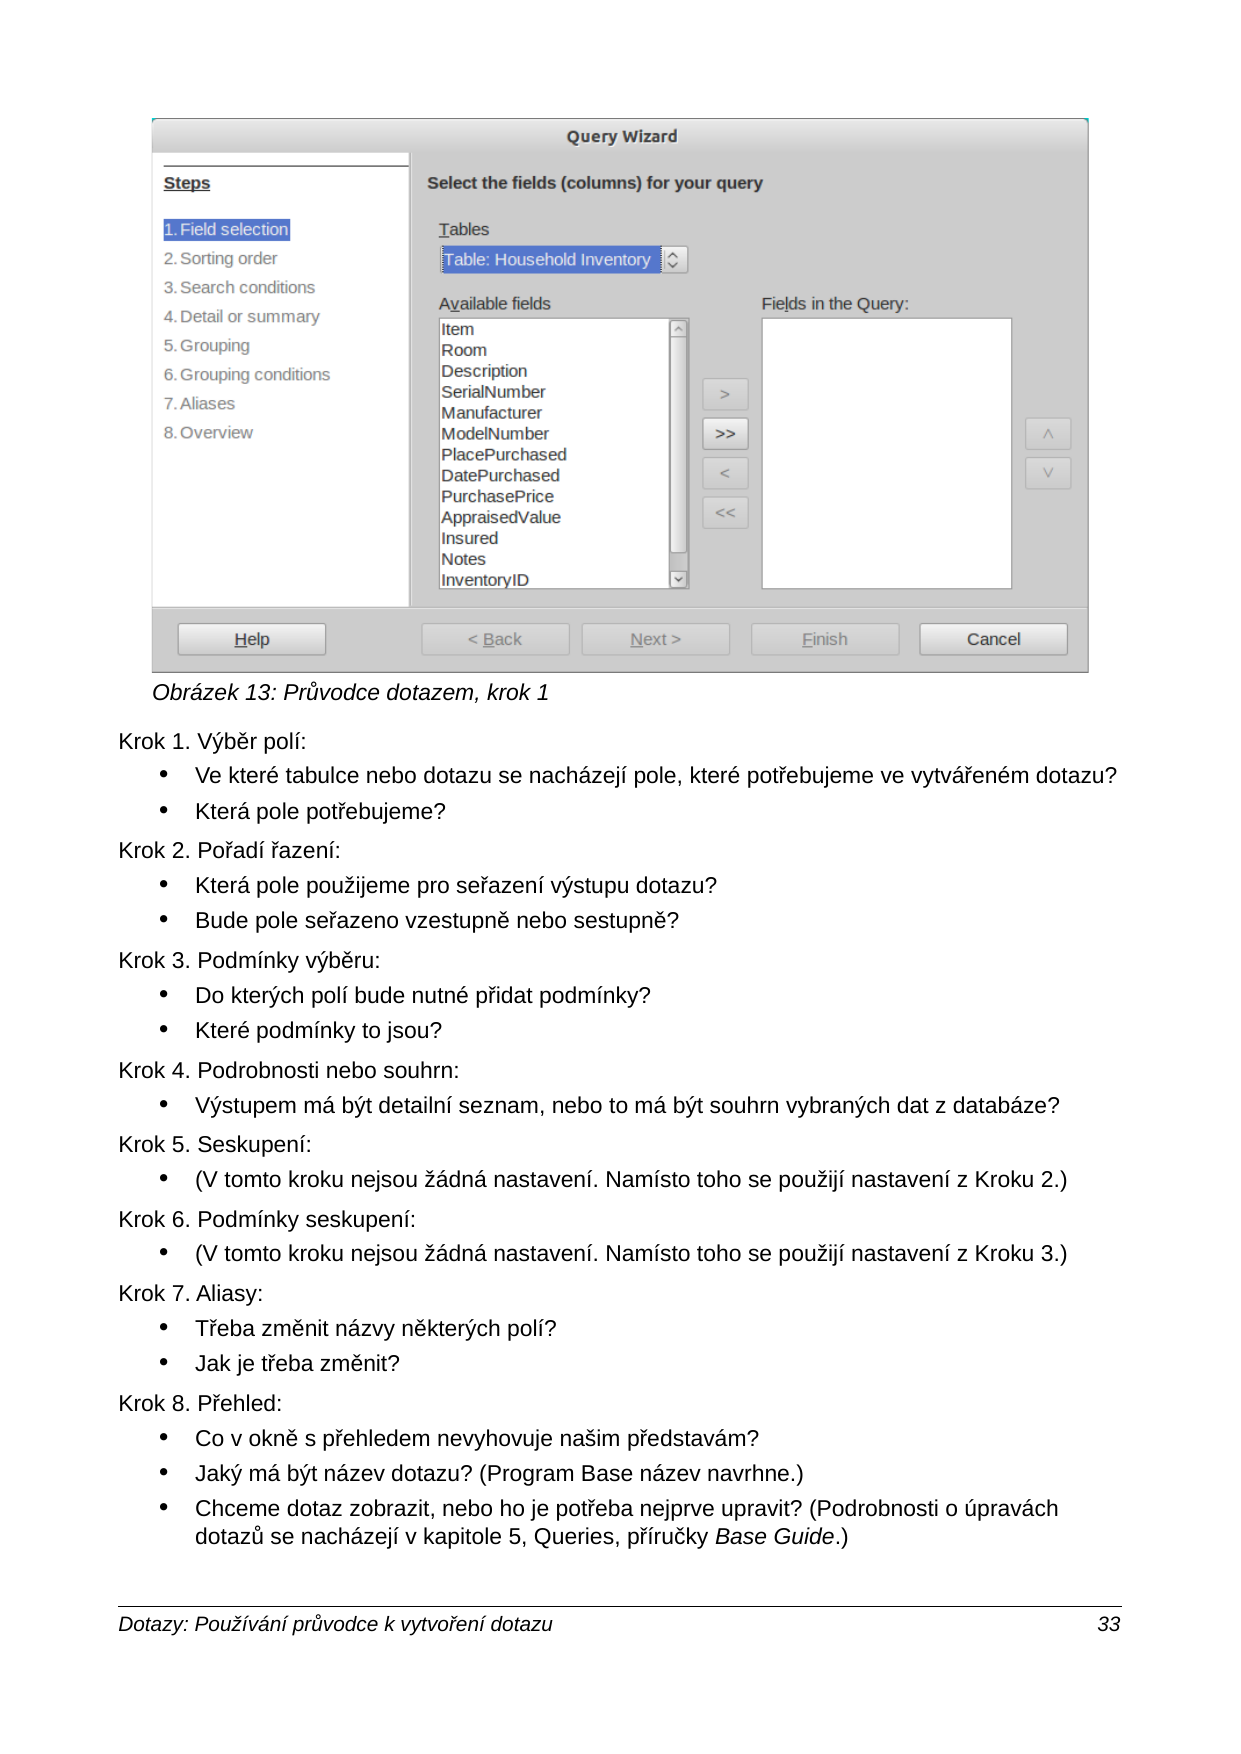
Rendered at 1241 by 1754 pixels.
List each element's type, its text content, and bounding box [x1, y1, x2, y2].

list Ve které tabulce nebo dotazu se nacházejí pole, které potřebujeme ve vytvářeném dotazu? [156, 760, 1122, 789]
list (V tomto kroku nejsou žádná nastavení. Namísto toho se použijí nastavení z Kroku 2.) [156, 1164, 1122, 1193]
list Jak je třeba změnit? [156, 1348, 1122, 1377]
list Krok 3. Podmínky výběru: [118, 947, 1122, 973]
list Krok 7. Aliasy: [118, 1280, 1122, 1306]
list (V tomto kroku nejsou žádná nastavení. Namísto toho se použijí nastavení z Kroku 3.) [156, 1238, 1122, 1268]
list Jaký má být název dotazu? (Program Base název navrhne.) [156, 1458, 1122, 1487]
text Obrázek 13 : Průvodce dotazem, krok 1 [152, 679, 1088, 705]
list Která pole použijeme pro seřazení výstupu dotazu? [156, 870, 1122, 899]
list Krok 2. Pořadí řazení: [118, 837, 1122, 864]
list Výstupem má být detailní seznam, nebo to má být souhrn vybraných dat z databáze? [156, 1090, 1122, 1119]
list Která pole potřebujeme? [156, 796, 1122, 825]
list Které podmínky to jsou? [156, 1015, 1122, 1044]
list Chceme dotaz zobrazit, nebo ho je potřeba nejprve upravit? (Podrobnosti o úpravách dotazů se nacházejí v kapitole 5, Queries, příručky Base Guide.) [156, 1493, 1122, 1549]
list Bude pole seřazeno vzestupně nebo sestupně? [156, 906, 1122, 935]
list Krok 6. Podmínky seskupení: [118, 1206, 1122, 1232]
list Co v okně s přehledem nevyhovuje našim představám? [156, 1423, 1122, 1452]
list Krok 1. Výběr polí: [118, 728, 1122, 754]
list Krok 4. Podrobnosti nebo souhrn: [118, 1057, 1122, 1083]
list Krok 5. Seskupení: [118, 1131, 1122, 1158]
picture [151, 118, 1089, 673]
list Třeba změnit názvy některých polí? [156, 1313, 1122, 1342]
list Do kterých polí bude nutné přidat podmínky? [156, 980, 1122, 1009]
list Krok 8. Přehled: [118, 1390, 1122, 1416]
